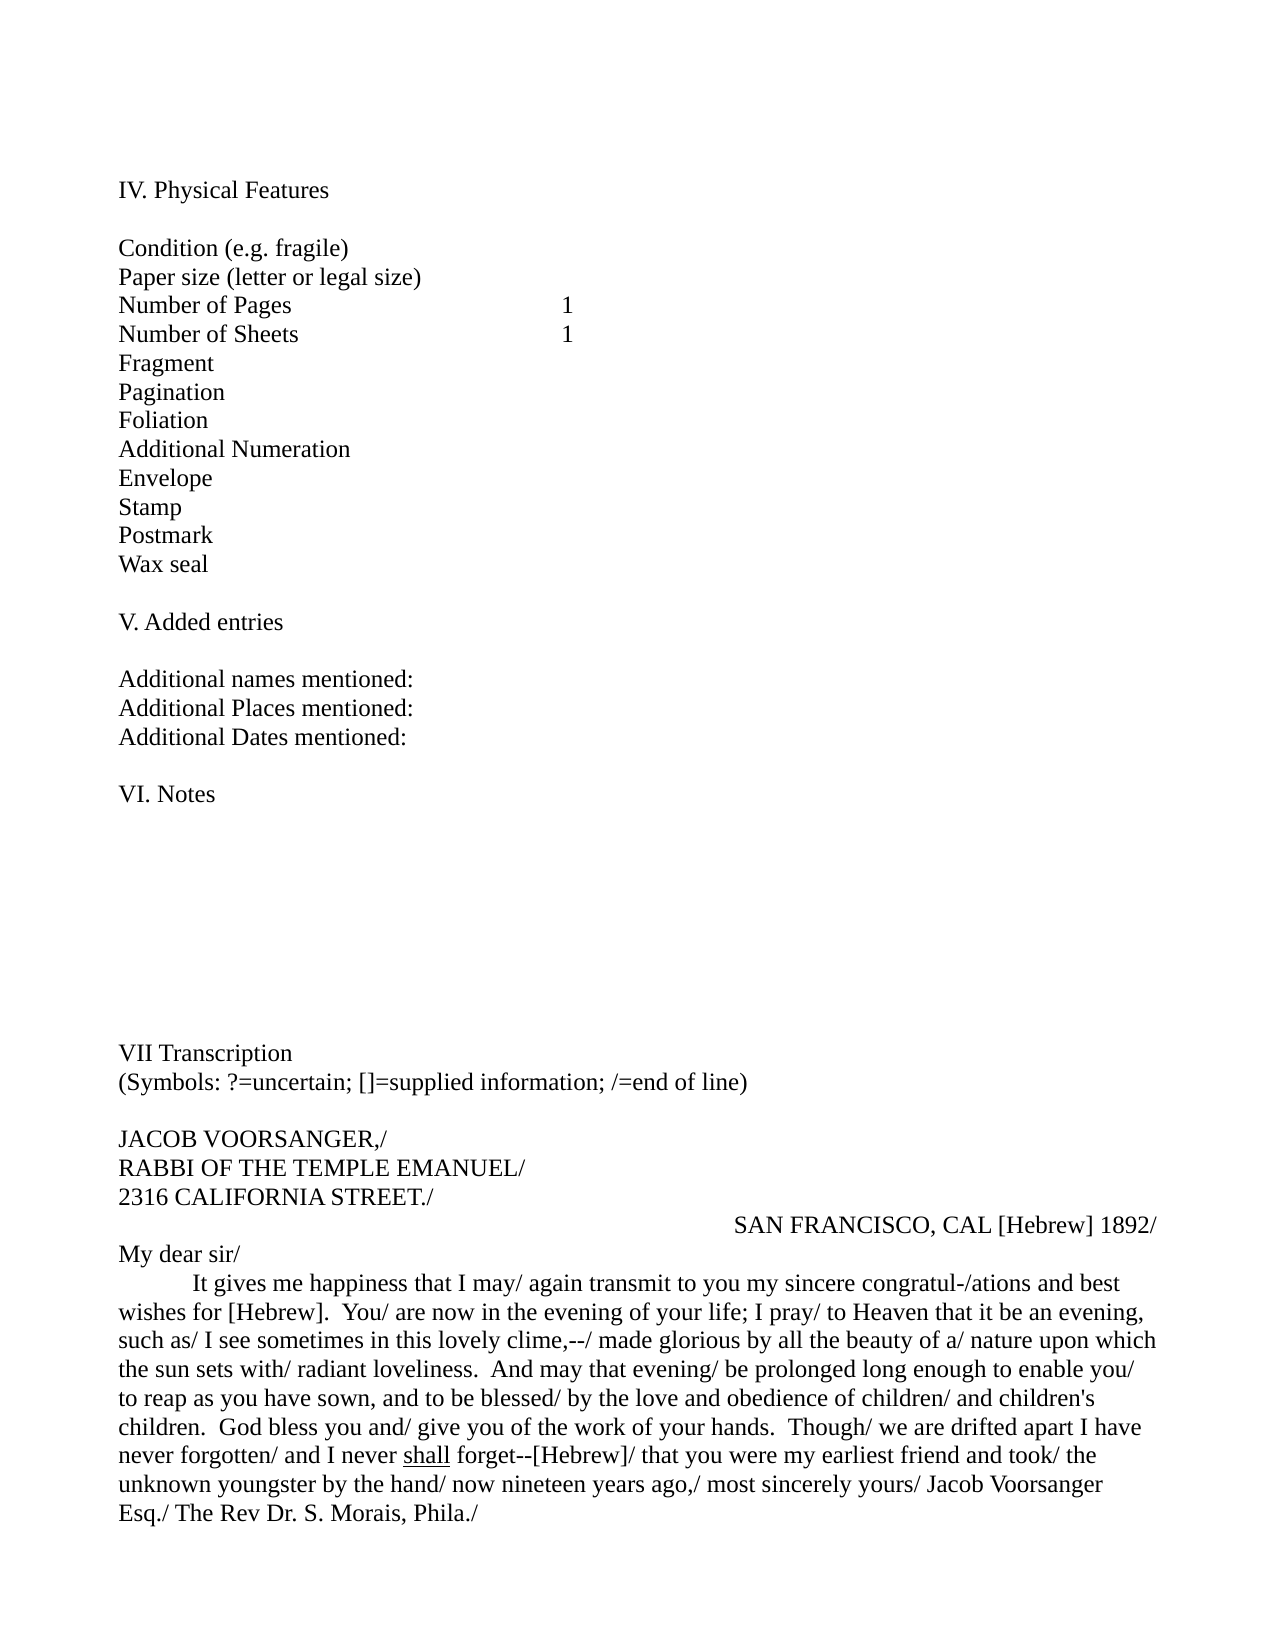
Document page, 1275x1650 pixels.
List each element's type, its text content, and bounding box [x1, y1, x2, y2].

text Additional Places mentioned: [118, 693, 1157, 722]
text My dear sir/ [118, 1239, 1157, 1268]
text IV. Physical Features [118, 176, 1157, 204]
text Additional Numeration [118, 434, 1157, 463]
text (Symbols: ?=uncertain; []=supplied information; /=end of line) [118, 1067, 1157, 1096]
text Number of Pages 1 [118, 291, 1157, 319]
text 2316 CALIFORNIA STREET./ [118, 1182, 1157, 1211]
text Foliation [118, 406, 1157, 434]
text VI. Notes [118, 779, 1157, 808]
text Envelope [118, 463, 1157, 492]
text VII Transcription [118, 1038, 1157, 1067]
text RABBI OF THE TEMPLE EMANUEL/ [118, 1153, 1157, 1182]
text Additional names mentioned: [118, 664, 1157, 693]
text Paper size (letter or legal size) [118, 262, 1157, 291]
text Additional Dates mentioned: [118, 722, 1157, 751]
text Condition (e.g. fragile) [118, 233, 1157, 262]
text JACOB VOORSANGER,/ [118, 1124, 1157, 1153]
text Postma rk [118, 521, 1157, 549]
text V. Added entries [118, 607, 1157, 636]
text Pagination [118, 377, 1157, 406]
text It gives me happiness that I may/ again transmit to you my sincere congratul-/ations and best wishes for [Hebrew]. You/ are now in the evening of your life; I pray/ to Heaven that it be an evening, such as/ I see sometimes in this lovely clime,--/ made glorious by all the beauty of a/ nature upon which the sun sets with/ radiant loveliness. And may that evening/ be prolonged long enough to enable you/ to reap as you have sown, and to be blessed/ by the love and obedience of children/ and children's children. God bless you and/ give you of the work of your hands. Though/ we are drifted apart I have never forgotten/ and I never shall forget--[Hebrew]/ that you were my earliest friend and took/ the unknown youngster by the hand/ now nineteen years ago,/ most sincerely yours/ Jacob Voorsanger Esq./ The Rev Dr. S. Morais, Phila./ [118, 1268, 1157, 1527]
text SAN FRANCISCO, CAL [Hebrew] 1892/ [118, 1211, 1157, 1239]
text Stamp [118, 492, 1157, 521]
text Fragment [118, 348, 1157, 377]
text Number of Sheets 1 [118, 319, 1157, 348]
text Wax seal [118, 549, 1157, 578]
